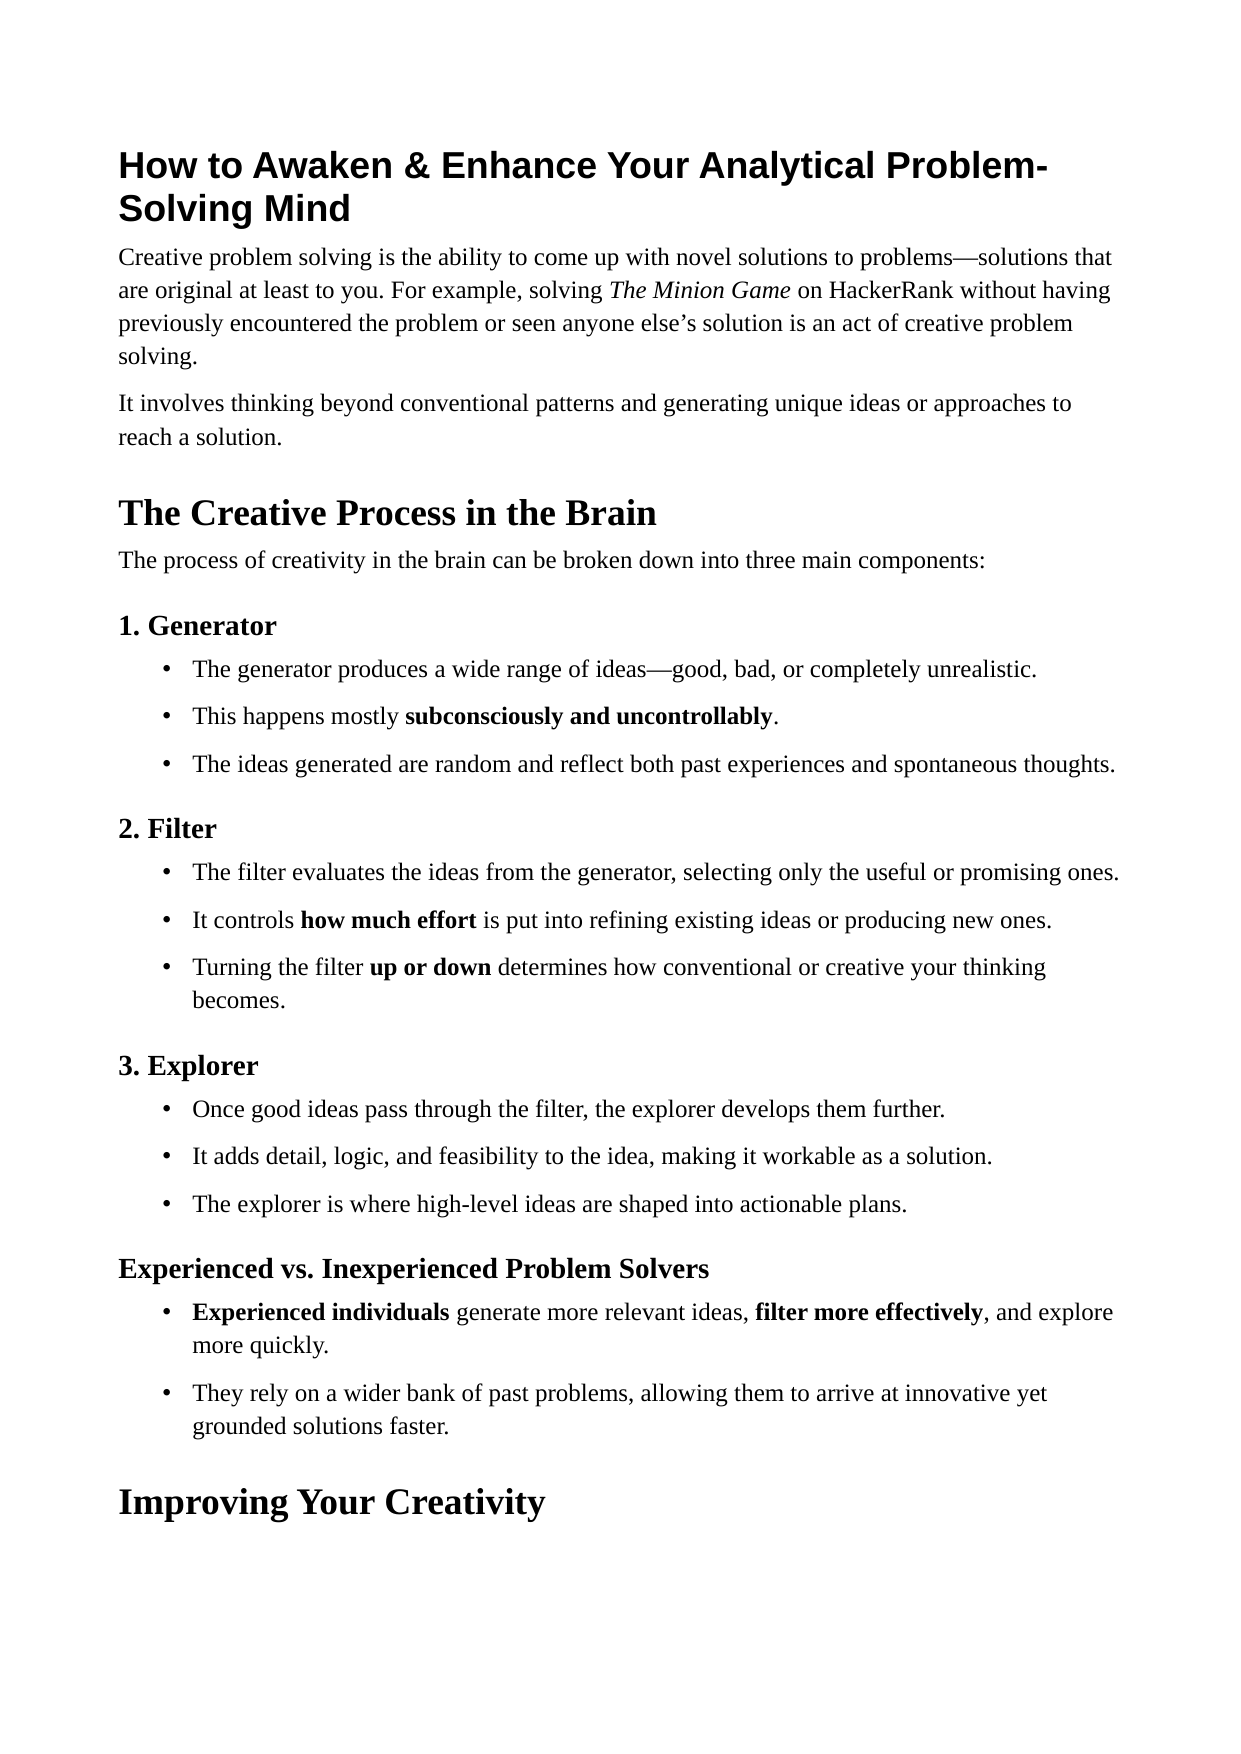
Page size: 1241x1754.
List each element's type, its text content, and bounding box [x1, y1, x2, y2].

list Experienced individuals generate more relevant ideas, filter more effectively, and explore more quickly. [162, 1297, 1122, 1359]
text It involves thinking beyond conventional patterns and generating unique ideas or approaches to reach a solution. [118, 388, 1122, 450]
subtitle Experienced vs. Inexperienced Problem Solvers [118, 1251, 1122, 1285]
list Once good ideas pass through the filter, the explorer develops them further. [162, 1094, 1122, 1122]
text Creative problem solving is the ability to come up with novel solutions to problems—solutions that are original at least to you. For example, solving The Minion Game on HackerRank without having previously encountered the problem or seen anyone else’s solution is an act of creative problem solving. [118, 242, 1122, 370]
subtitle 2. Filter [118, 811, 1122, 845]
list This happens mostly subconsciously and uncontrollably. [162, 701, 1122, 730]
list The explorer is where high-level ideas are shaped into actionable plans. [162, 1189, 1122, 1218]
subtitle 3. Explorer [118, 1048, 1122, 1081]
subtitle Improving Your Creativity [118, 1479, 1122, 1522]
list It adds detail, logic, and feasibility to the idea, making it workable as a solution. [162, 1141, 1122, 1170]
subtitle 1. Generator [118, 608, 1122, 641]
list The filter evaluates the ideas from the generator, selecting only the useful or promising ones. [162, 857, 1122, 886]
subtitle How to Awaken & Enhance Your Analytical Problem-Solving Mind [118, 143, 1122, 229]
list It controls how much effort is put into refining existing ideas or producing new ones. [162, 905, 1122, 934]
list Turning the filter up or down determines how conventional or creative your thinking becomes. [162, 952, 1122, 1014]
list The generator produces a wide range of ideas—good, bad, or completely unrealistic. [162, 654, 1122, 683]
list They rely on a wider bank of past problems, allowing them to arrive at innovative yet grounded solutions faster. [162, 1378, 1122, 1439]
subtitle The Creative Process in the Brain [118, 490, 1122, 533]
list The ideas generated are random and reflect both past experiences and spontaneous thoughts. [162, 749, 1122, 778]
text The process of creativity in the brain can be broken down into three main components: [118, 546, 1122, 574]
